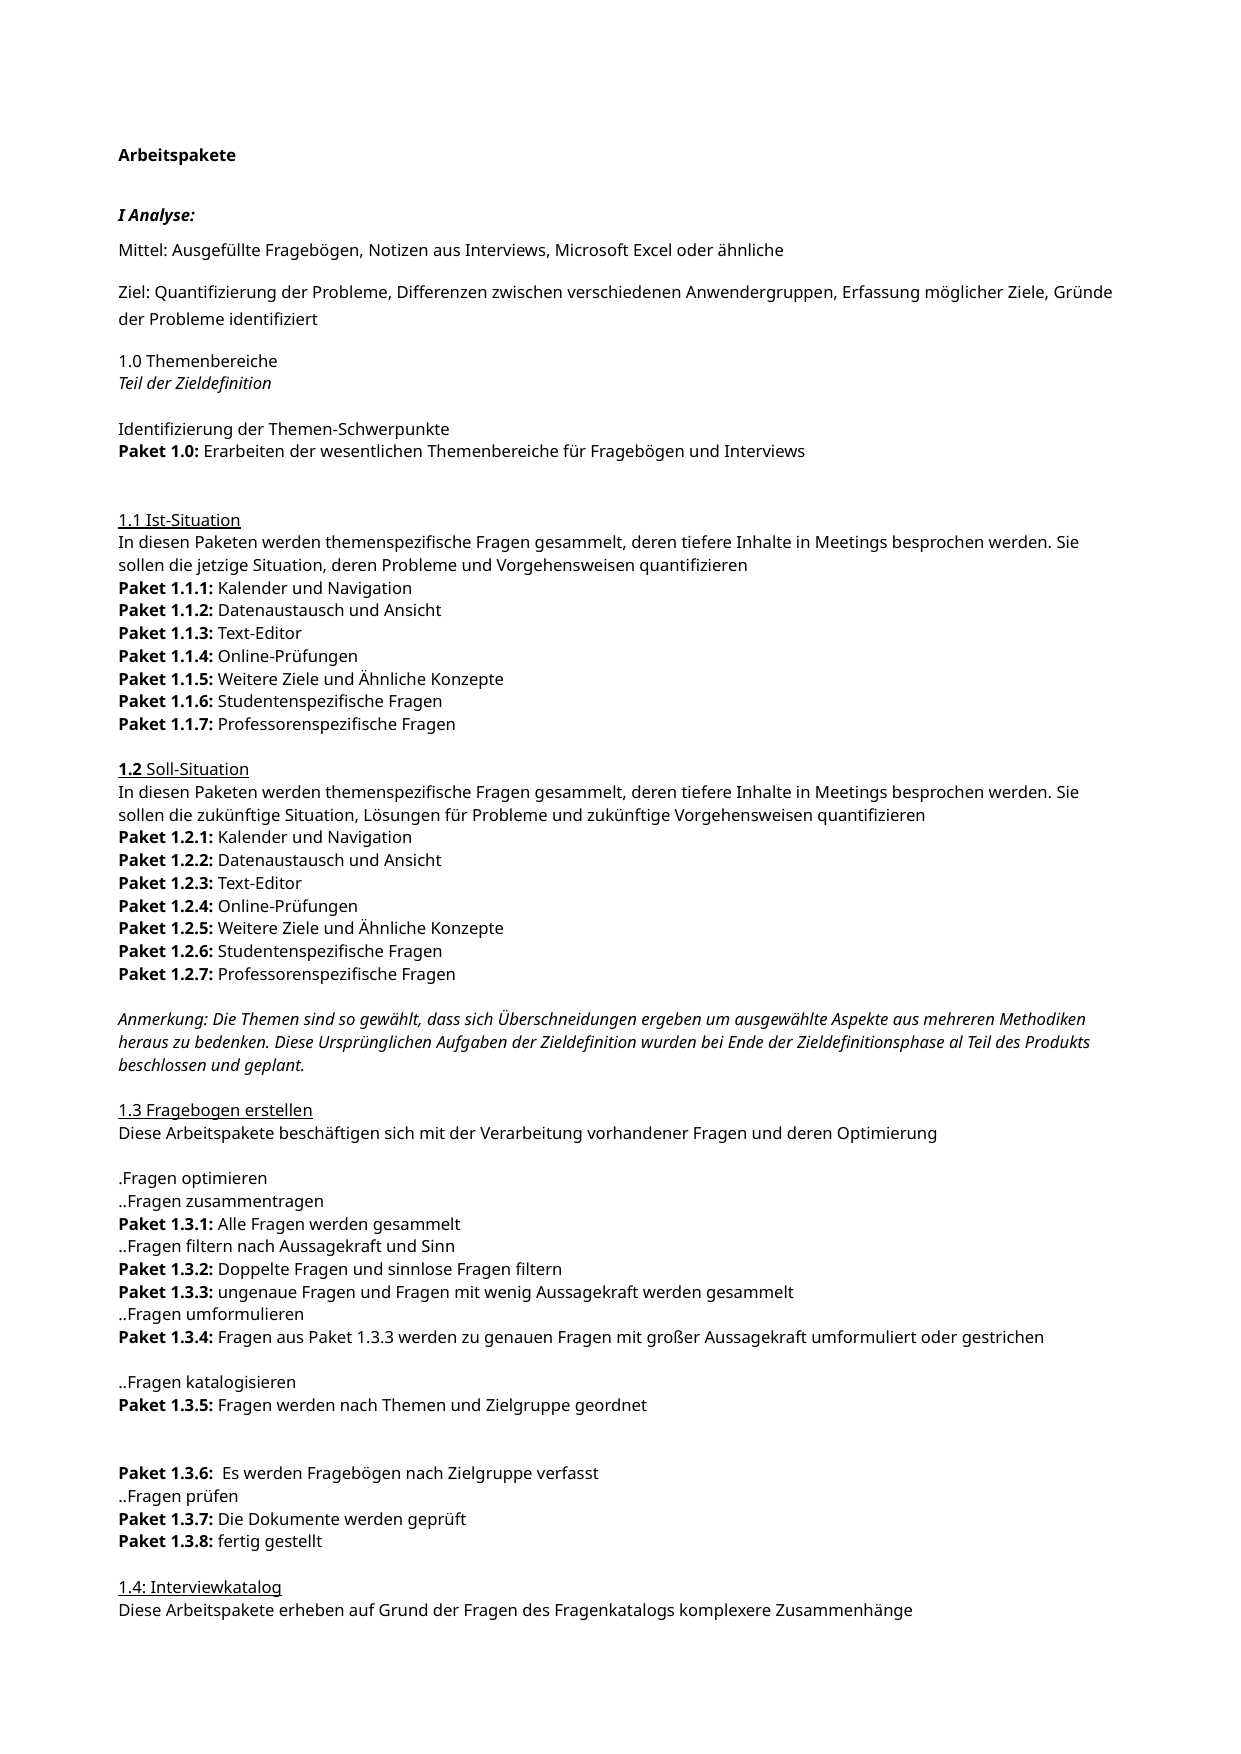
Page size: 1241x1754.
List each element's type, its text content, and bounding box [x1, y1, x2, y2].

text In diesen Paketen werden themenspezifische Fragen gesammelt, deren tiefere Inhalte in Meetings besprochen werden. Sie sollen die zukünftige Situation, Lösungen für Probleme und zukünftige Vorgehensweisen quantifizieren [118, 781, 1122, 826]
text ..Fragen umformulieren [118, 1303, 1122, 1326]
text Paket 1.2.4: Online-Prüfungen [118, 894, 1122, 917]
text Paket 1.2.2: Datenaustausch und Ansicht [118, 849, 1122, 872]
text Paket 1.3.2: Doppelte Fragen und sinnlose Fragen filtern [118, 1258, 1122, 1280]
text ..Fragen prüfen [118, 1485, 1122, 1507]
text Paket 1.1.4: Online-Prüfungen [118, 644, 1122, 667]
text Paket 1.2.7: Professorenspezifische Fragen [118, 962, 1122, 985]
text Paket 1.1.1: Kalender und Navigation [118, 576, 1122, 599]
text 1.4: Interviewkatalog [118, 1576, 1122, 1598]
text 1.3 Fragebogen erstellen [118, 1099, 1122, 1121]
text 1.0 Themenbereiche [118, 349, 1122, 372]
text Paket 1.3.8: fertig gestellt [118, 1530, 1122, 1553]
text Paket 1.1.3: Text-Editor [118, 622, 1122, 644]
text Paket 1.1.5: Weitere Ziele und Ähnliche Konzepte [118, 667, 1122, 690]
text Paket 1.3.6: Es werden Fragebögen nach Zielgruppe verfasst [118, 1462, 1122, 1485]
text Paket 1.3.1: Alle Fragen werden gesammelt [118, 1212, 1122, 1235]
text Paket 1.2.6: Studentenspezifische Fragen [118, 940, 1122, 962]
text .Fragen optimieren [118, 1167, 1122, 1189]
text Teil der Zieldefinition [118, 372, 1122, 395]
text Paket 1.3.4: Fragen aus Paket 1.3.3 werden zu genauen Fragen mit großer Aussagekraft umformuliert oder gestrichen [118, 1326, 1122, 1348]
text Paket 1.3.3: ungenaue Fragen und Fragen mit wenig Aussagekraft werden gesammelt [118, 1280, 1122, 1303]
text Mittel: Ausgefüllte Fragebögen, Notizen aus Interviews, Microsoft Excel oder ähnliche [118, 238, 1122, 261]
text Ziel: Quantifizierung der Probleme, Differenzen zwischen verschiedenen Anwendergruppen, Erfassung möglicher Ziele, Gründe der Probleme identifiziert [118, 280, 1122, 330]
text Diese Arbeitspakete beschäftigen sich mit der Verarbeitung vorhandener Fragen und deren Optimierung [118, 1121, 1122, 1144]
text Diese Arbeitspakete erheben auf Grund der Fragen des Fragenkatalogs komplexere Zusammenhänge [118, 1598, 1122, 1621]
text ..Fragen zusammentragen [118, 1189, 1122, 1212]
text Paket 1.1.7: Professorenspezifische Fragen [118, 713, 1122, 735]
text Paket 1.2.1: Kalender und Navigation [118, 826, 1122, 849]
text Paket 1.2.3: Text-Editor [118, 872, 1122, 894]
text 1.2 Soll-Situation [118, 758, 1122, 781]
text Identifizierung der Themen-Schwerpunkte [118, 417, 1122, 440]
text Paket 1.0: Erarbeiten der wesentlichen Themenbereiche für Fragebögen und Interviews [118, 440, 1122, 463]
text Paket 1.3.7: Die Dokumente werden geprüft [118, 1507, 1122, 1530]
text In diesen Paketen werden themenspezifische Fragen gesammelt, deren tiefere Inhalte in Meetings besprochen werden. Sie sollen die jetzige Situation, deren Probleme und Vorgehensweisen quantifizieren [118, 531, 1122, 576]
text ..Fragen filtern nach Aussagekraft und Sinn [118, 1235, 1122, 1258]
subtitle I Analyse: [118, 203, 1122, 226]
text Paket 1.1.6: Studentenspezifische Fragen [118, 690, 1122, 713]
subtitle Arbeitspakete [118, 143, 1122, 166]
text Paket 1.3.5: Fragen werden nach Themen und Zielgruppe geordnet [118, 1394, 1122, 1417]
text Paket 1.1.2: Datenaustausch und Ansicht [118, 599, 1122, 622]
text Paket 1.2.5: Weitere Ziele und Ähnliche Konzepte [118, 917, 1122, 940]
text ..Fragen katalogisieren [118, 1371, 1122, 1394]
text Anmerkung: Die Themen sind so gewählt, dass sich Überschneidungen ergeben um ausgewählte Aspekte aus mehreren Methodiken heraus zu bedenken. Diese Ursprünglichen Aufgaben der Zieldefinition wurden bei Ende der Zieldefinitionsphase al Teil des Produkts beschlossen und geplant. [118, 1008, 1122, 1076]
text 1.1 Ist-Situation [118, 508, 1122, 531]
